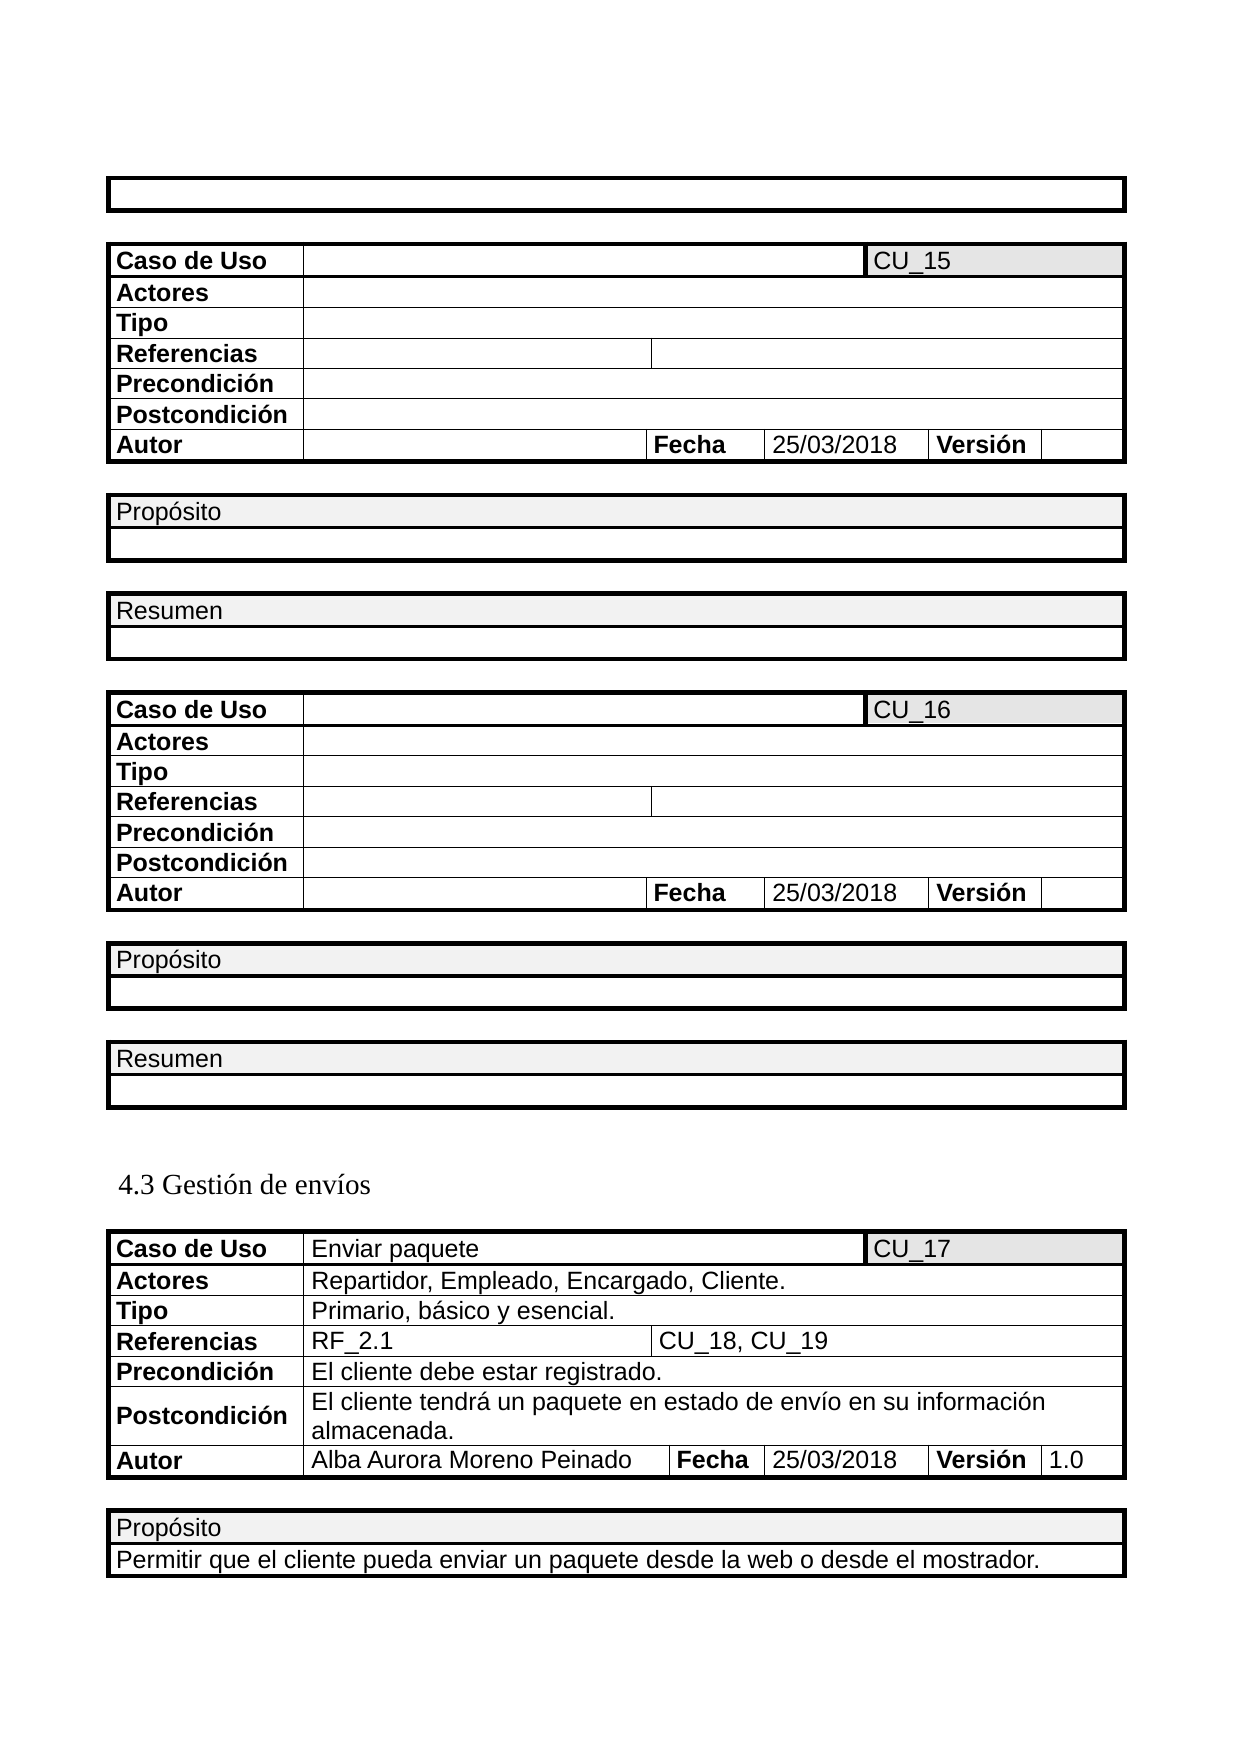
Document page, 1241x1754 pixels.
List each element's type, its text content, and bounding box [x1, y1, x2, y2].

table_cell Referencias [111, 339, 303, 368]
table_header Caso de Uso [111, 695, 303, 723]
table_header [304, 246, 863, 275]
table_cell [1042, 430, 1122, 459]
table_header Propósito [111, 1513, 1122, 1542]
table_cell Referencias [111, 1326, 303, 1356]
table_cell [304, 756, 1122, 786]
table_cell [111, 978, 1122, 1006]
table_cell 25/03/2018 [765, 1446, 928, 1475]
table_cell Precondición [111, 369, 303, 398]
table_cell Postcondición [111, 848, 303, 877]
text 4.3 Gestión de envíos [118, 1167, 1122, 1201]
table_cell [1042, 878, 1122, 907]
table_cell [304, 399, 1122, 429]
table_cell [304, 878, 646, 907]
table_header [304, 695, 863, 723]
table_cell RF_2.1 [304, 1326, 651, 1356]
table_cell [304, 308, 1122, 337]
table_header Resumen [111, 596, 1122, 625]
table_header CU_15 [868, 246, 1122, 275]
table_cell [304, 787, 651, 816]
table_header Propósito [111, 946, 1122, 974]
table_cell Tipo [111, 756, 303, 786]
table_cell El cliente tendrá un paquete en estado de envío en su información almacenada. [304, 1387, 1122, 1444]
table_cell Autor [111, 878, 303, 907]
table_cell [111, 1076, 1122, 1105]
table_cell Tipo [111, 1296, 303, 1325]
table_header CU_16 [868, 695, 1122, 723]
table_cell [304, 727, 1122, 755]
table_cell Fecha [647, 430, 764, 459]
table_header CU_17 [868, 1234, 1122, 1263]
table_cell Versión [929, 430, 1041, 459]
table_cell Precondición [111, 1357, 303, 1386]
table_header Resumen [111, 1044, 1122, 1073]
table_cell 1.0 [1042, 1446, 1122, 1475]
table_cell Alba Aurora Moreno Peinado [304, 1446, 669, 1475]
table_cell Autor [111, 1446, 303, 1475]
table_cell [652, 339, 1122, 368]
table_cell [652, 787, 1122, 816]
table_cell Primario, básico y esencial. [304, 1296, 1122, 1325]
table_header Caso de Uso [111, 246, 303, 275]
table_cell Actores [111, 278, 303, 307]
table_cell Actores [111, 727, 303, 755]
table_cell Repartidor, Empleado, Encargado, Cliente. [304, 1266, 1122, 1295]
table_header Enviar paquete [304, 1234, 863, 1263]
table_cell Autor [111, 430, 303, 459]
table_cell CU_18, CU_19 [652, 1326, 1122, 1356]
table_cell Actores [111, 1266, 303, 1295]
table_cell [111, 628, 1122, 657]
table_cell Versión [929, 878, 1041, 907]
table_cell [304, 369, 1122, 398]
table_cell [304, 817, 1122, 847]
table_cell Fecha [647, 878, 764, 907]
table_cell 25/03/2018 [765, 430, 928, 459]
table_header Caso de Uso [111, 1234, 303, 1263]
table_cell Referencias [111, 787, 303, 816]
table_header Propósito [111, 497, 1122, 526]
table_cell Precondición [111, 817, 303, 847]
table_cell Fecha [670, 1446, 764, 1475]
table_cell [304, 339, 651, 368]
table_cell [304, 278, 1122, 307]
table_cell Versión [929, 1446, 1041, 1475]
table_cell Postcondición [111, 399, 303, 429]
table_cell [304, 848, 1122, 877]
table_cell Permitir que el cliente pueda enviar un paquete desde la web o desde el mostrador. [111, 1545, 1122, 1574]
table_cell [304, 430, 646, 459]
table_cell [111, 529, 1122, 558]
table_cell Tipo [111, 308, 303, 337]
table_cell Postcondición [111, 1387, 303, 1444]
table_cell 25/03/2018 [765, 878, 928, 907]
table_cell [111, 180, 1122, 208]
table_cell El cliente debe estar registrado. [304, 1357, 1122, 1386]
